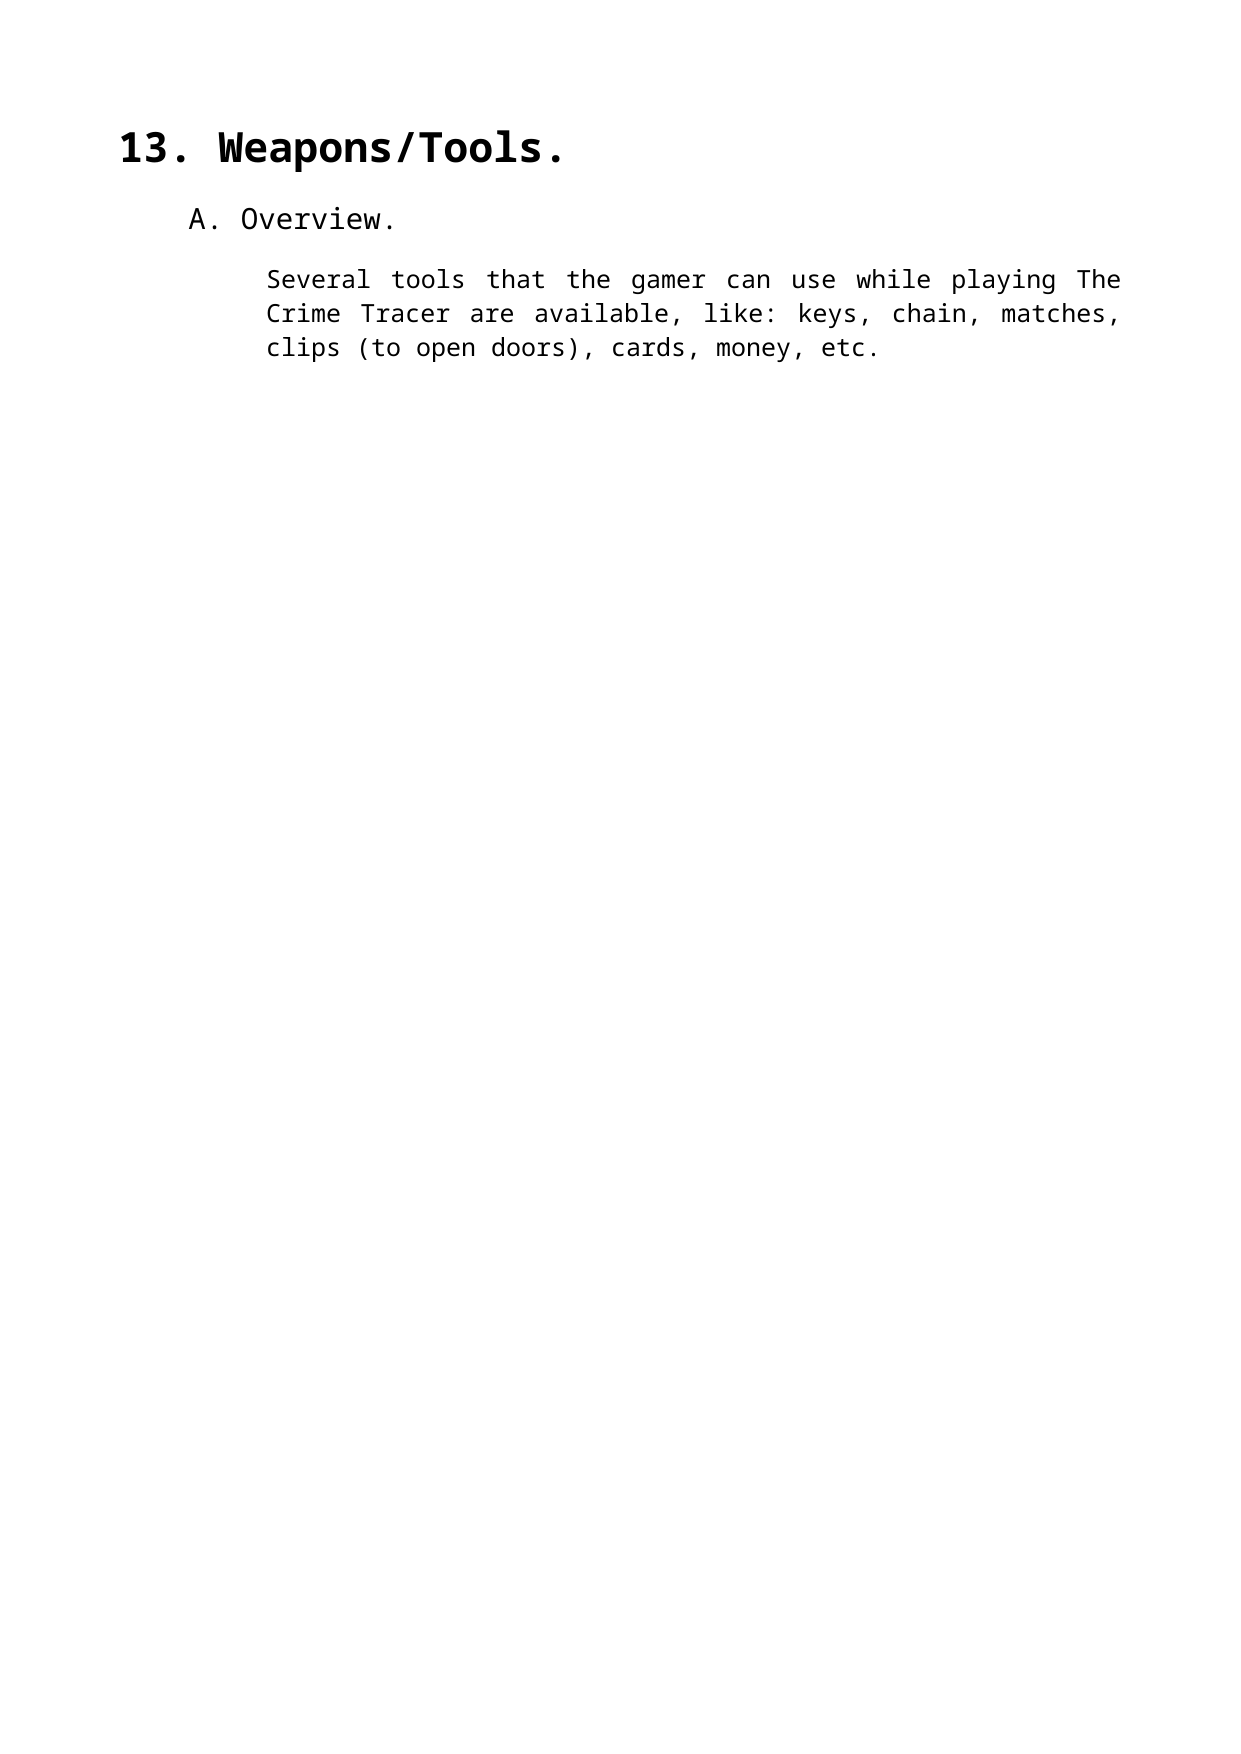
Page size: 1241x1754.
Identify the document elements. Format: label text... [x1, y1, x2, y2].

text Several tools that the gamer can use while playing The Crime Tracer are available, like: keys, chain, matches, clips (to open doors), cards, money, etc. [266, 262, 1122, 364]
subtitle Overview. [118, 198, 1122, 238]
subtitle Weapons/Tools. [118, 118, 1122, 175]
